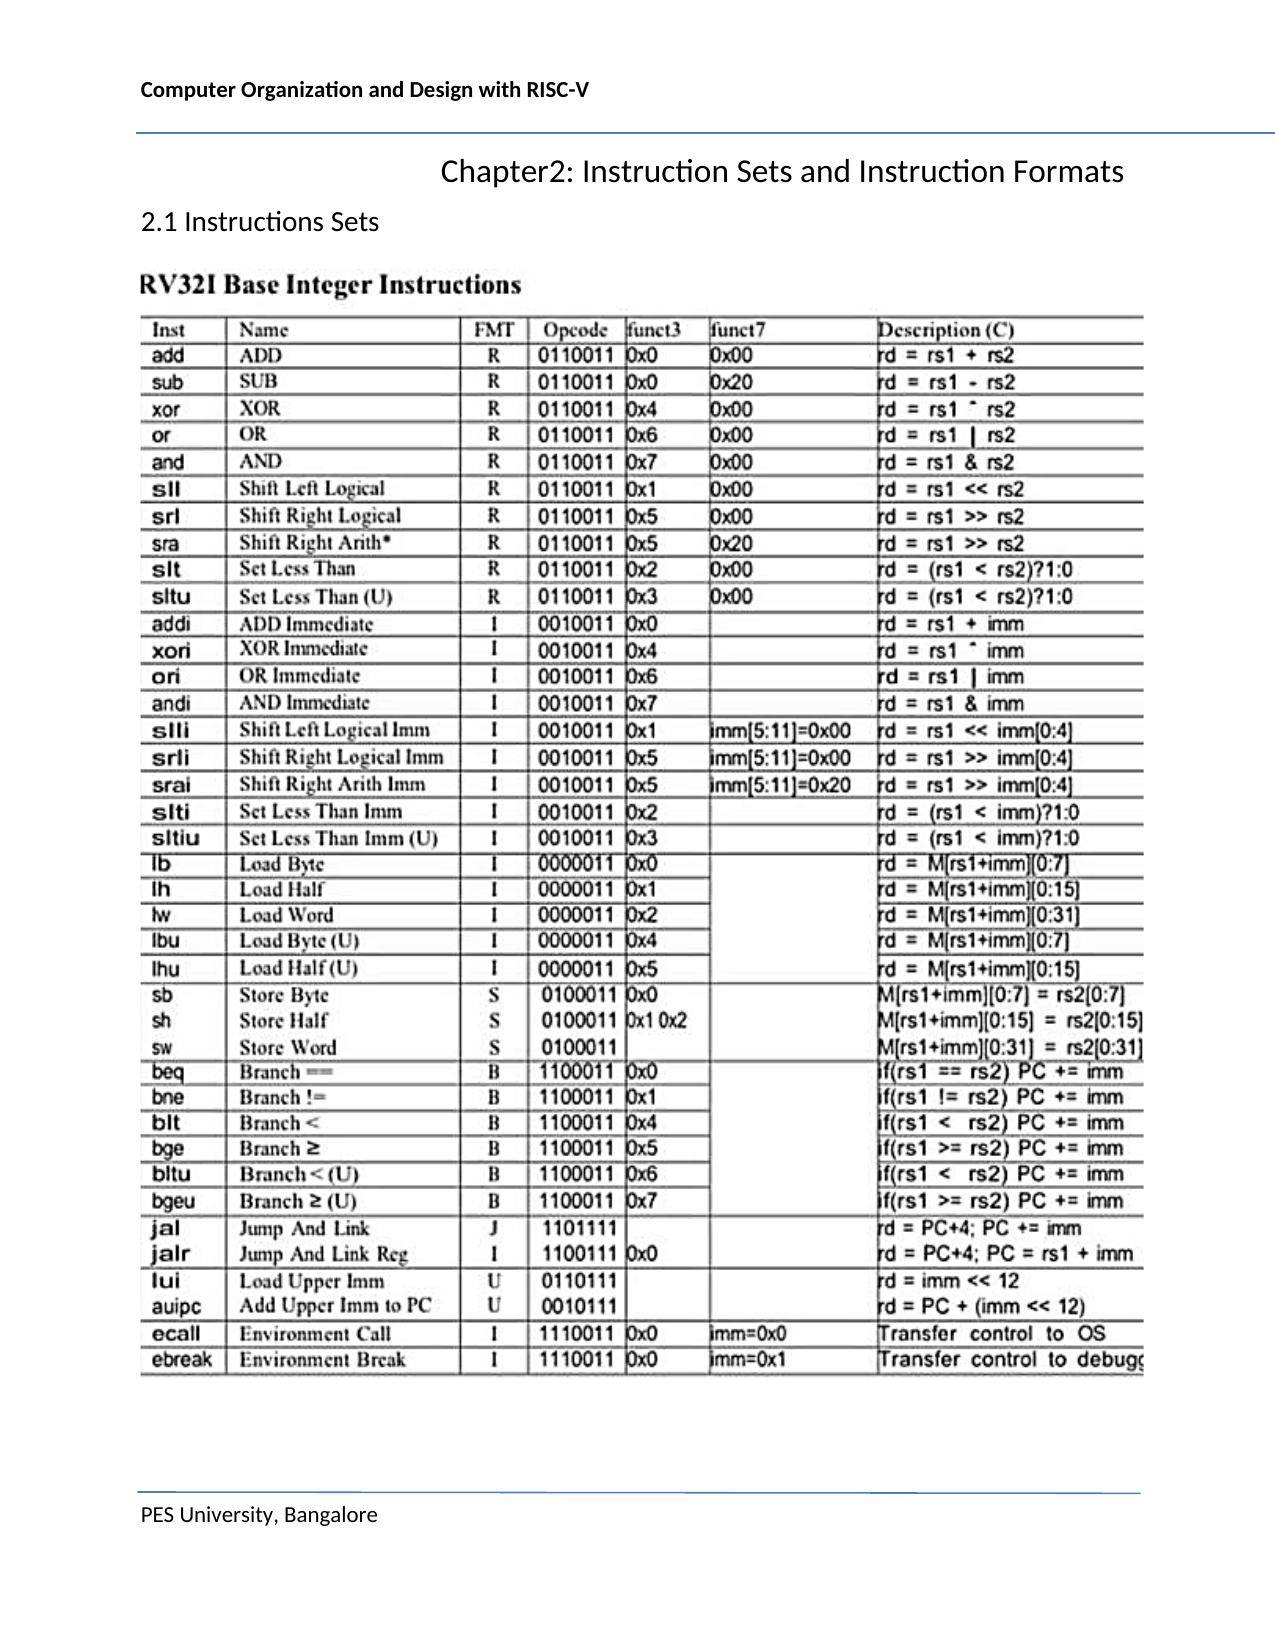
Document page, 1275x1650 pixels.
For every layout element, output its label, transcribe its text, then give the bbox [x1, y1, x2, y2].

text 2.1 Instructions Sets [141, 203, 1152, 239]
text Chapter2: Instruction Sets and Instruction Formats [366, 150, 1152, 191]
